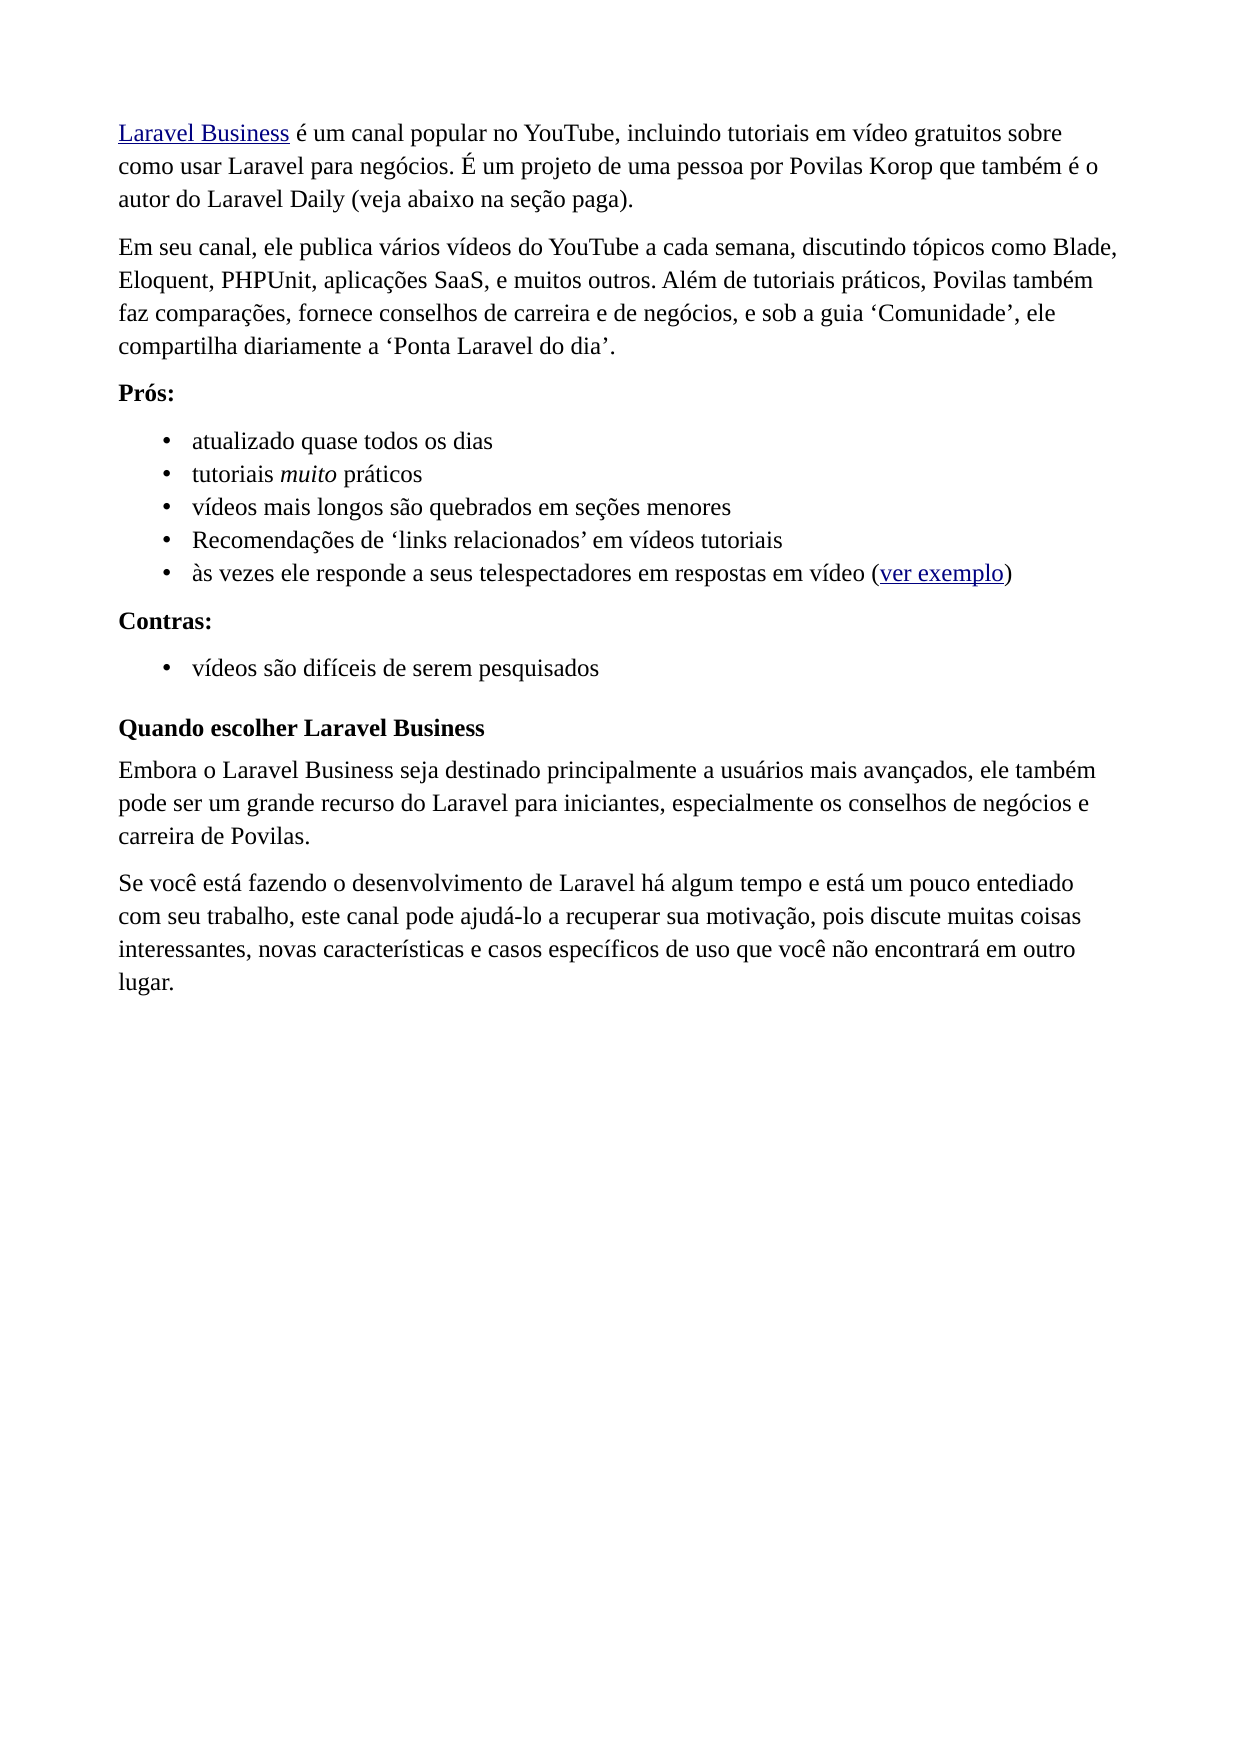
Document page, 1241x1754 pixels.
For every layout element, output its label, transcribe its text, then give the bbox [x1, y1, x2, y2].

text Se você está fazendo o desenvolvimento de Laravel há algum tempo e está um pouco entediado com seu trabalho, este canal pode ajudá-lo a recuperar sua motivação, pois discute muitas coisas interessantes, novas características e casos específicos de uso que você não encontrará em outro lugar. [118, 868, 1122, 996]
text Em seu canal, ele publica vários vídeos do YouTube a cada semana, discutindo tópicos como Blade, Eloquent, PHPUnit, aplicações SaaS, e muitos outros. Além de tutoriais práticos, Povilas também faz comparações, fornece conselhos de carreira e de negócios, e sob a guia ‘Comunidade’, ele compartilha diariamente a ‘Ponta Laravel do dia’. [118, 232, 1122, 359]
list atualizado quase todos os dias [162, 426, 1122, 455]
list Recomendações de ‘links relacionados’ em vídeos tutoriais [162, 525, 1122, 554]
list tutoriais muito práticos [162, 459, 1122, 488]
text Laravel Business é um canal popular no YouTube, incluindo tutoriais em vídeo gratuitos sobre como usar Laravel para negócios. É um projeto de uma pessoa por Povilas Korop que também é o autor do Laravel Daily (veja abaixo na seção paga). [118, 118, 1122, 213]
text Contras: [118, 606, 1122, 634]
text Embora o Laravel Business seja destinado principalmente a usuários mais avançados, ele também pode ser um grande recurso do Laravel para iniciantes, especialmente os conselhos de negócios e carreira de Povilas. [118, 755, 1122, 849]
text Prós: [118, 378, 1122, 407]
list vídeos são difíceis de serem pesquisados [162, 653, 1122, 682]
list às vezes ele responde a seus telespectadores em respostas em vídeo (ver exemplo) [162, 558, 1122, 587]
subtitle Quando escolher Laravel Business [118, 713, 1122, 742]
list vídeos mais longos são quebrados em seções menores [162, 492, 1122, 521]
